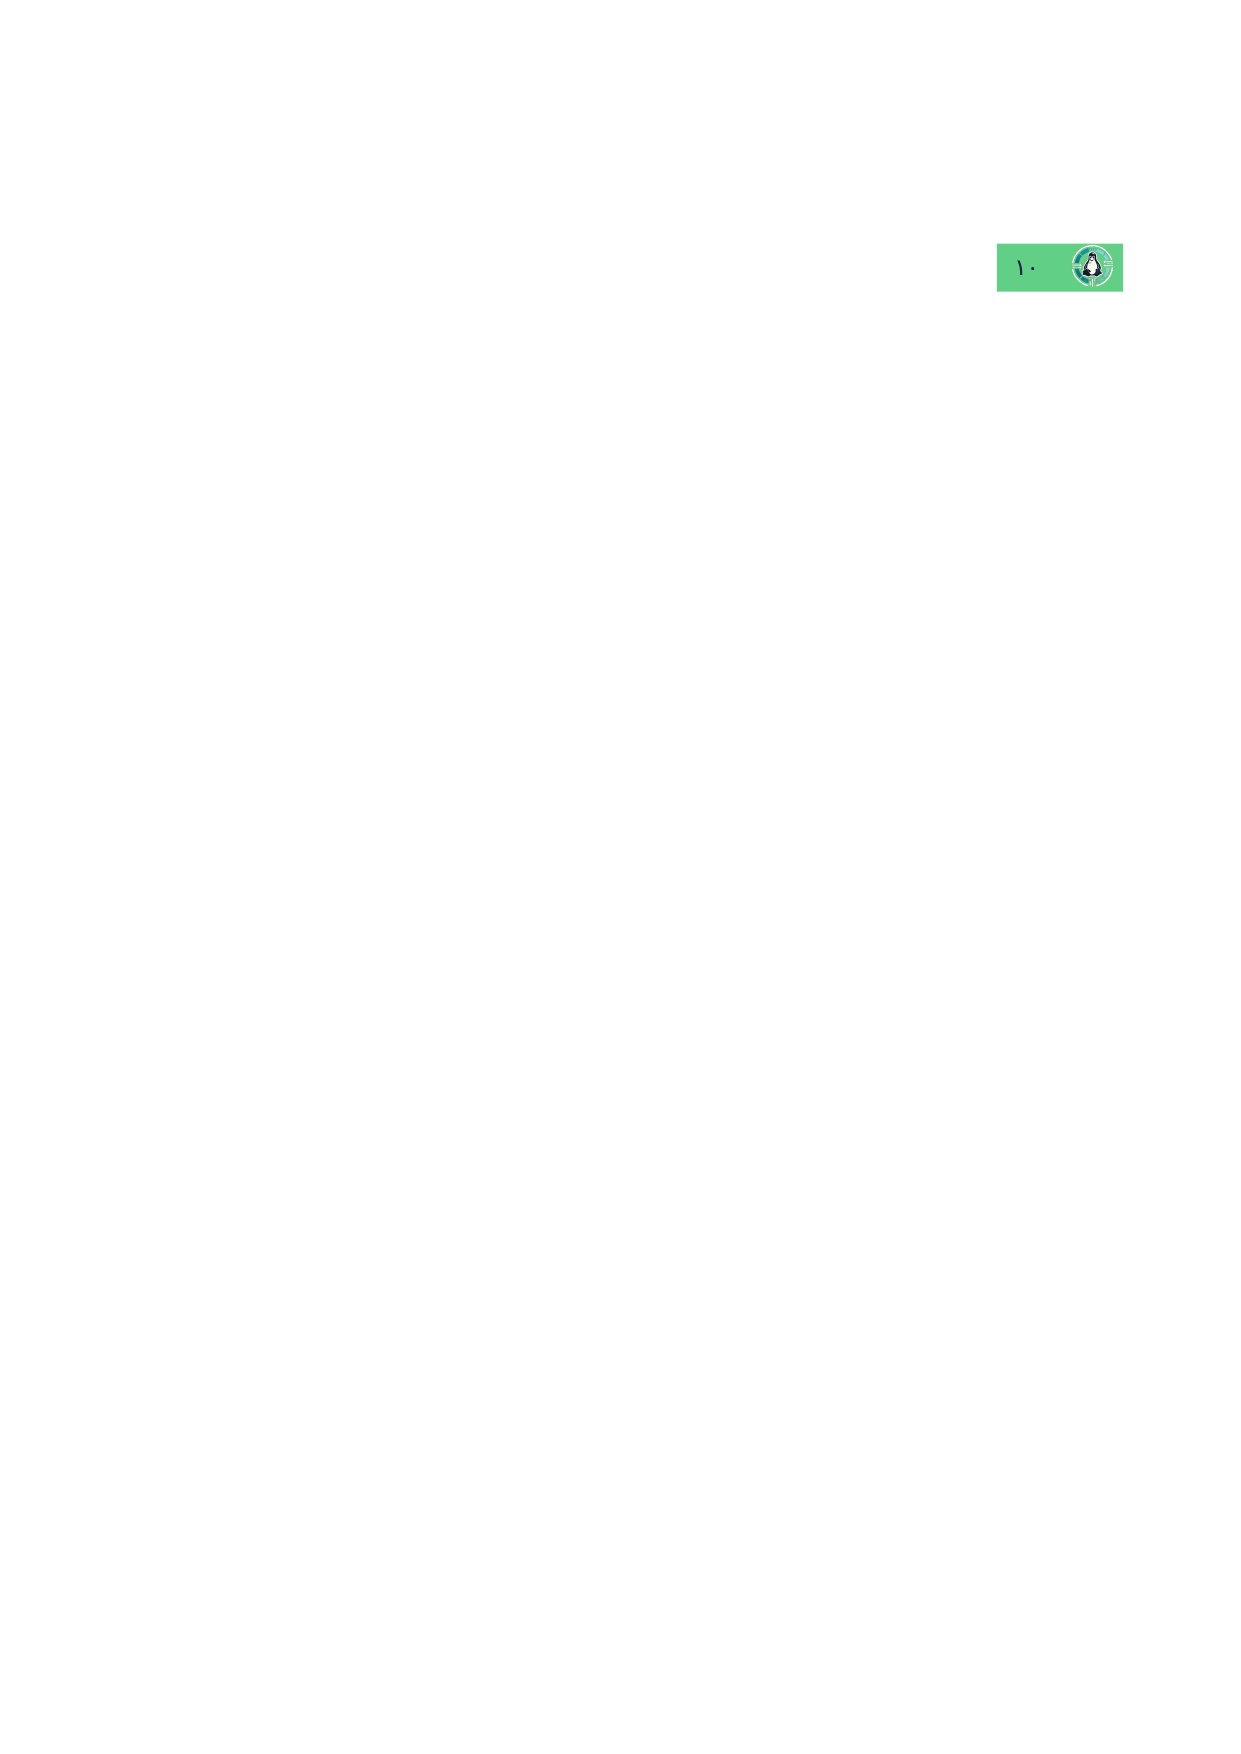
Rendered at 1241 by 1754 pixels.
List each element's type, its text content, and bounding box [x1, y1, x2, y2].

text ١٠ [1014, 254, 1123, 281]
picture [1060, 233, 1117, 254]
picture [1060, 281, 1117, 290]
